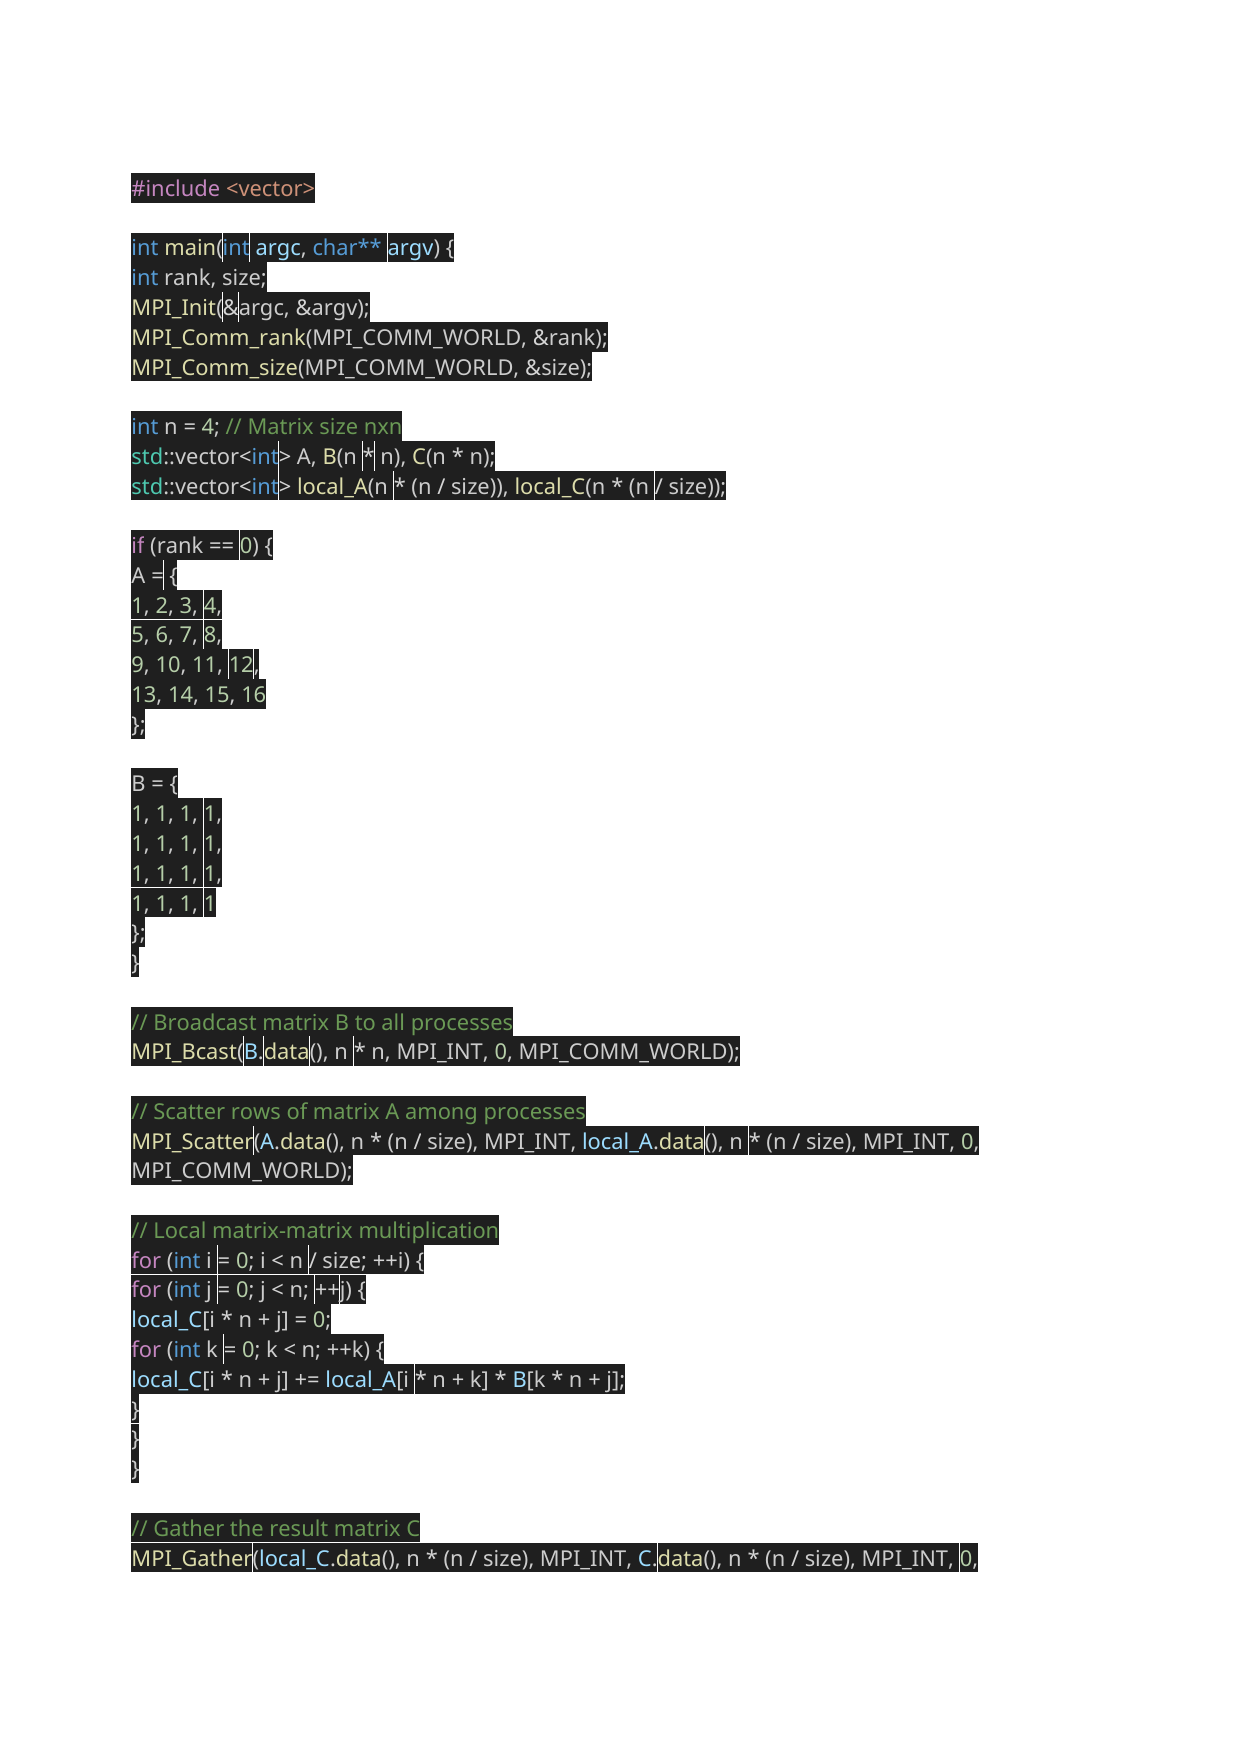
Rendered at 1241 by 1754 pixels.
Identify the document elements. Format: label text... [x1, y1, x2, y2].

text B = { [131, 768, 1101, 798]
text // Gather the result matrix C [131, 1513, 1101, 1542]
text for (int i = 0; i < n / size; ++i) { [131, 1245, 1101, 1274]
text 1, 1, 1, 1, [131, 828, 1101, 858]
text int main(int argc, char** argv) { [131, 232, 1101, 262]
text 1, 1, 1, 1, [131, 858, 1101, 887]
text // Local matrix-matrix multiplication [131, 1215, 1101, 1245]
text for (int j = 0; j < n; ++j) { [131, 1274, 1101, 1304]
text MPI_Comm_rank(MPI_COMM_WORLD, &rank); [131, 322, 1101, 352]
text }; [131, 917, 1101, 947]
text } [131, 1394, 1101, 1423]
text 5, 6, 7, 8, [131, 619, 1101, 649]
text 13, 14, 15, 16 [131, 679, 1101, 709]
text int n = 4; // Matrix size nxn [131, 411, 1101, 441]
text 1, 1, 1, 1 [131, 887, 1101, 917]
text #include <vector> [131, 173, 1101, 203]
text local_C[i * n + j] = 0; [131, 1304, 1101, 1334]
text A = { [131, 560, 1101, 590]
text } [131, 1423, 1101, 1453]
text MPI_Scatter(A.data(), n * (n / size), MPI_INT, local_A.data(), n * (n / size), MPI_INT, 0, MPI_COMM_WORLD); [131, 1126, 1101, 1185]
text 1, 1, 1, 1, [131, 798, 1101, 828]
text MPI_Comm_size(MPI_COMM_WORLD, &size); [131, 352, 1101, 381]
text local_C[i * n + j] += local_A[i * n + k] * B[k * n + j]; [131, 1364, 1101, 1394]
text MPI_Bcast(B.data(), n * n, MPI_INT, 0, MPI_COMM_WORLD); [131, 1036, 1101, 1066]
text std::vector<int> local_A(n * (n / size)), local_C(n * (n / size)); [131, 471, 1101, 500]
text // Broadcast matrix B to all processes [131, 1007, 1101, 1036]
text MPI_Gather(local_C.data(), n * (n / size), MPI_INT, C.data(), n * (n / size), MPI_INT, 0, [131, 1542, 1101, 1572]
text 9, 10, 11, 12, [131, 649, 1101, 679]
text for (int k = 0; k < n; ++k) { [131, 1334, 1101, 1364]
text std::vector<int> A, B(n * n), C(n * n); [131, 441, 1101, 471]
text int rank, size; [131, 262, 1101, 292]
text } [131, 1453, 1101, 1483]
text 1, 2, 3, 4, [131, 590, 1101, 619]
text // Scatter rows of matrix A among processes [131, 1096, 1101, 1126]
text }; [131, 709, 1101, 739]
text } [131, 947, 1101, 977]
text MPI_Init(&argc, &argv); [131, 292, 1101, 322]
text if (rank == 0) { [131, 530, 1101, 560]
